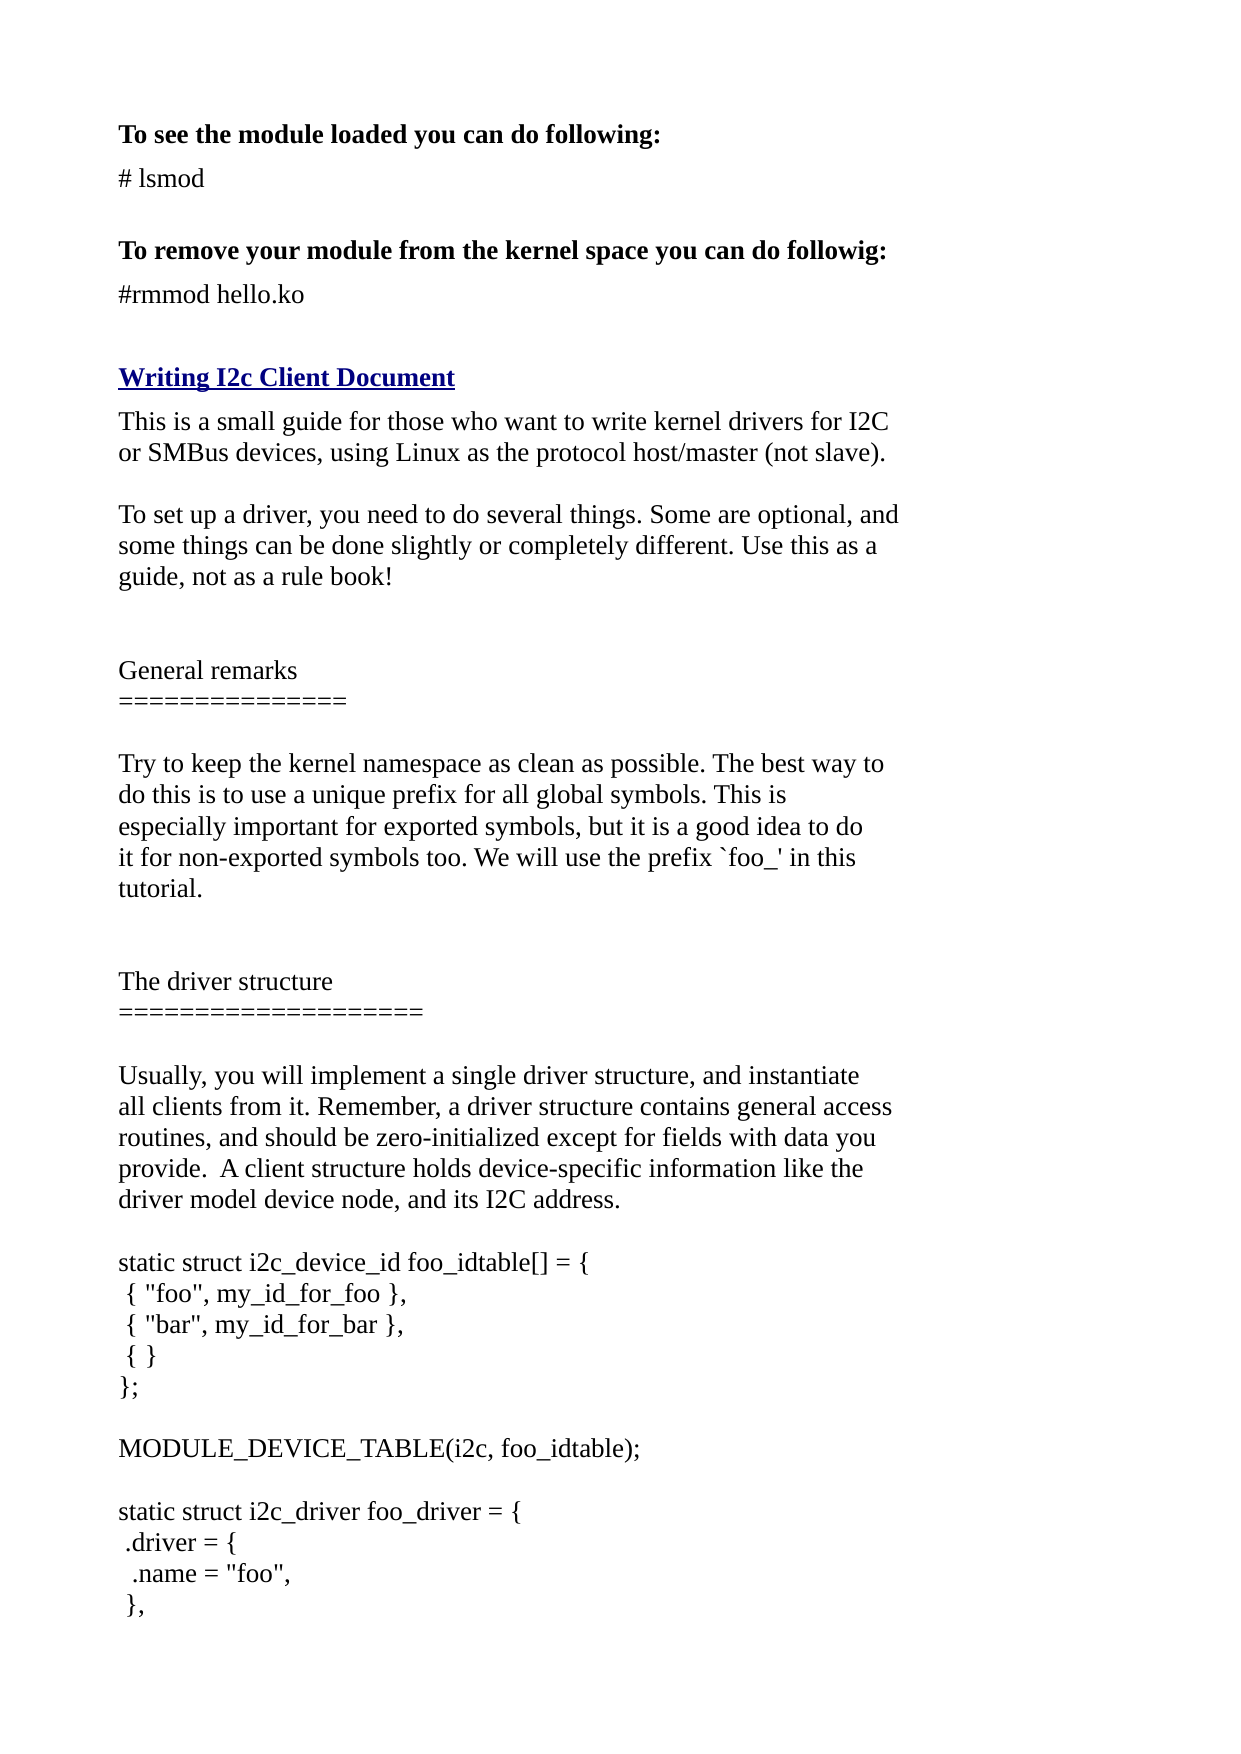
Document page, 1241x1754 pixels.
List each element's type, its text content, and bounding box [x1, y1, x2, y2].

text guide, not as a rule book! [118, 561, 1122, 592]
text .name = "foo", [118, 1557, 1122, 1588]
text provide. A client structure holds device-specific information like the [118, 1152, 1122, 1183]
text # lsmod [118, 162, 1122, 193]
subtitle Writing I2c Client Document [118, 361, 1122, 392]
text all clients from it. Remember, a driver structure contains general access [118, 1090, 1122, 1121]
text #rmmod hello.ko [118, 278, 1122, 309]
text some things can be done slightly or completely different. Use this as a [118, 529, 1122, 561]
text driver model device node, and its I2C address. [118, 1183, 1122, 1214]
text This is a small guide for those who want to write kernel drivers for I2C [118, 405, 1122, 436]
text }, [118, 1588, 1122, 1619]
text tutorial. [118, 872, 1122, 903]
text { } [118, 1339, 1122, 1370]
text { "foo", my_id_for_foo }, [118, 1277, 1122, 1308]
text static struct i2c_device_id foo_idtable[] = { [118, 1246, 1122, 1277]
text Usually, you will implement a single driver structure, and instantiate [118, 1059, 1122, 1090]
subtitle To remove your module from the kernel space you can do followig: [118, 234, 1122, 266]
text do this is to use a unique prefix for all global symbols. This is [118, 778, 1122, 810]
text Try to keep the kernel namespace as clean as possible. The best way to [118, 747, 1122, 778]
text or SMBus devices, using Linux as the protocol host/master (not slave). [118, 436, 1122, 467]
text ==================== [118, 997, 1122, 1028]
subtitle To see the module loaded you can do following: [118, 118, 1122, 149]
text MODULE_DEVICE_TABLE(i2c, foo_idtable); [118, 1433, 1122, 1464]
text To set up a driver, you need to do several things. Some are optional, and [118, 498, 1122, 529]
text .driver = { [118, 1526, 1122, 1557]
text }; [118, 1370, 1122, 1401]
text especially important for exported symbols, but it is a good idea to do [118, 810, 1122, 841]
text General remarks [118, 654, 1122, 685]
text routines, and should be zero-initialized except for fields with data you [118, 1121, 1122, 1152]
text it for non-exported symbols too. We will use the prefix `foo_' in this [118, 841, 1122, 872]
text The driver structure [118, 965, 1122, 997]
text =============== [118, 685, 1122, 716]
text { "bar", my_id_for_bar }, [118, 1308, 1122, 1339]
text static struct i2c_driver foo_driver = { [118, 1495, 1122, 1526]
